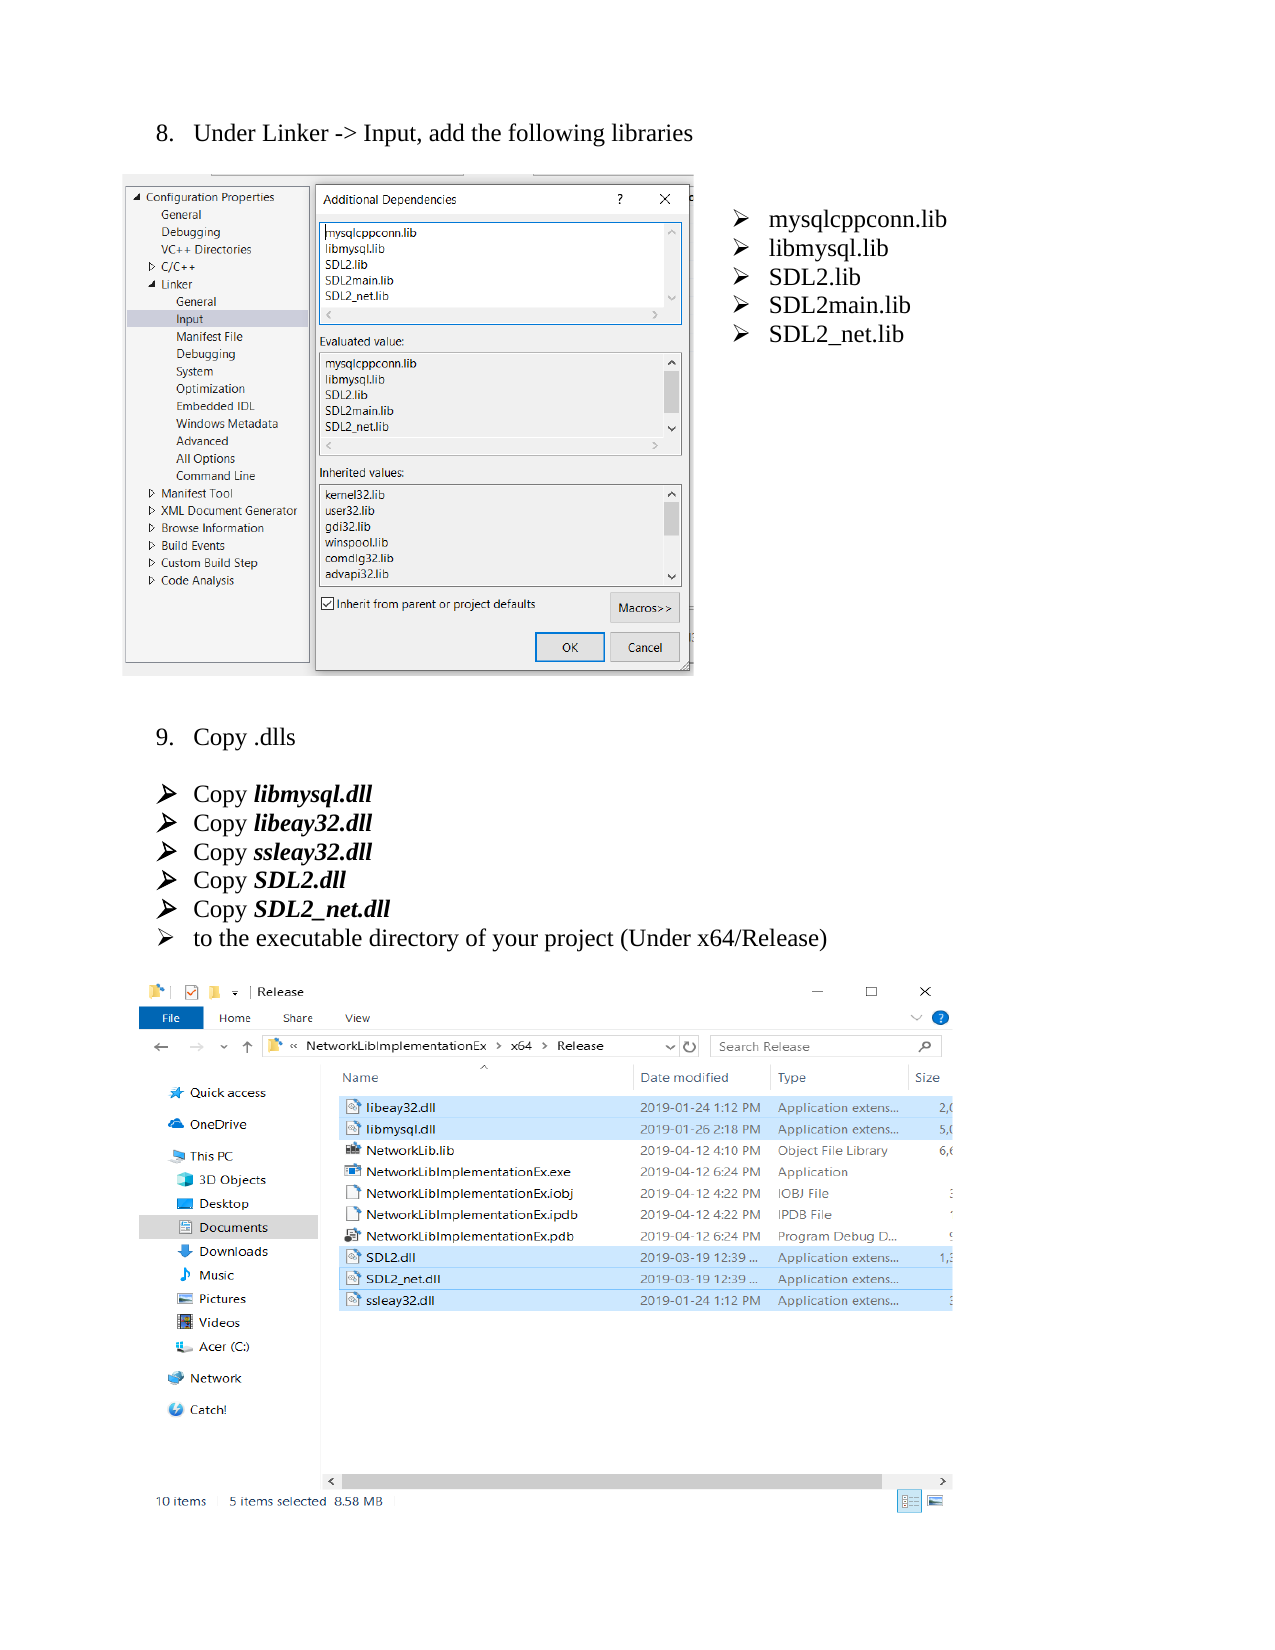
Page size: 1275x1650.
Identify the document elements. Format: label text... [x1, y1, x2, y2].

list Copy ssleay32.dll [156, 837, 1157, 866]
list Copy libeay32.dll [156, 808, 1157, 837]
list Copy libmysql.dll [156, 779, 1157, 808]
list SDL2.lib [694, 262, 1157, 291]
list Copy .dlls [156, 722, 1157, 751]
list libmysql.lib [694, 233, 1157, 262]
list mysqlcppconn.lib [694, 204, 1157, 233]
picture [138, 976, 953, 1513]
picture [122, 174, 694, 676]
list SDL2_net.lib [694, 319, 1157, 348]
list Copy SDL2.dll [156, 866, 1157, 894]
list Under Linker -> Input, add the following libraries [156, 118, 1157, 147]
list SDL2main.lib [694, 291, 1157, 319]
list Copy SDL2_net.dll [156, 894, 1157, 923]
list to the executable directory of your project (Under x64/Release) [156, 923, 1157, 952]
